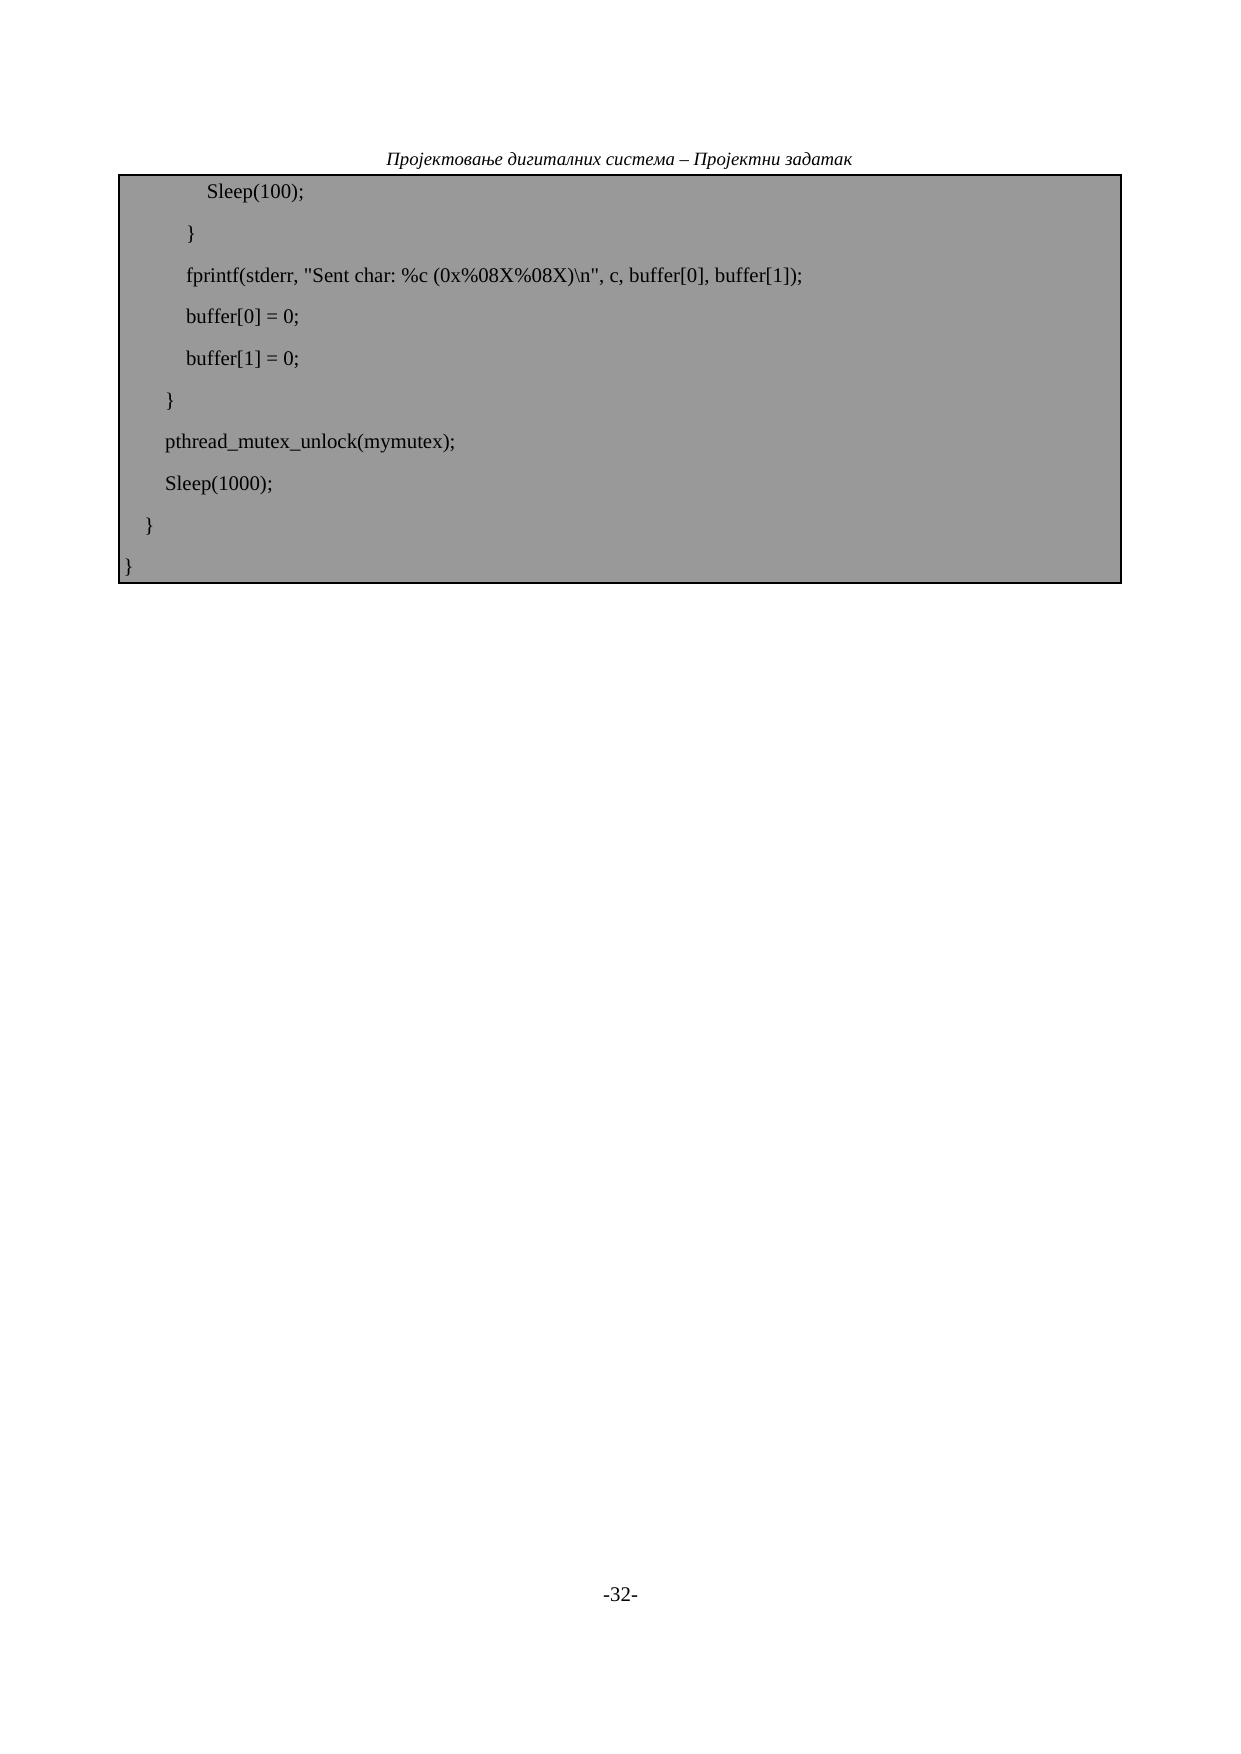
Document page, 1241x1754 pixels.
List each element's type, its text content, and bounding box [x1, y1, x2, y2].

text buffer[0] = 0; [120, 299, 1120, 334]
text } [120, 216, 1120, 250]
text } [120, 549, 1120, 582]
text fprintf(stderr, "Sent char: %c (0x%08X%08X)\n", c, buffer[0], buffer[1]); [120, 258, 1120, 292]
text Sleep(1000); [120, 466, 1120, 500]
text } [120, 383, 1120, 417]
text } [120, 508, 1120, 542]
text buffer[1] = 0; [120, 341, 1120, 375]
text Sleep(100); [120, 176, 1120, 209]
text pthread_mutex_unlock(mymutex); [120, 424, 1120, 459]
